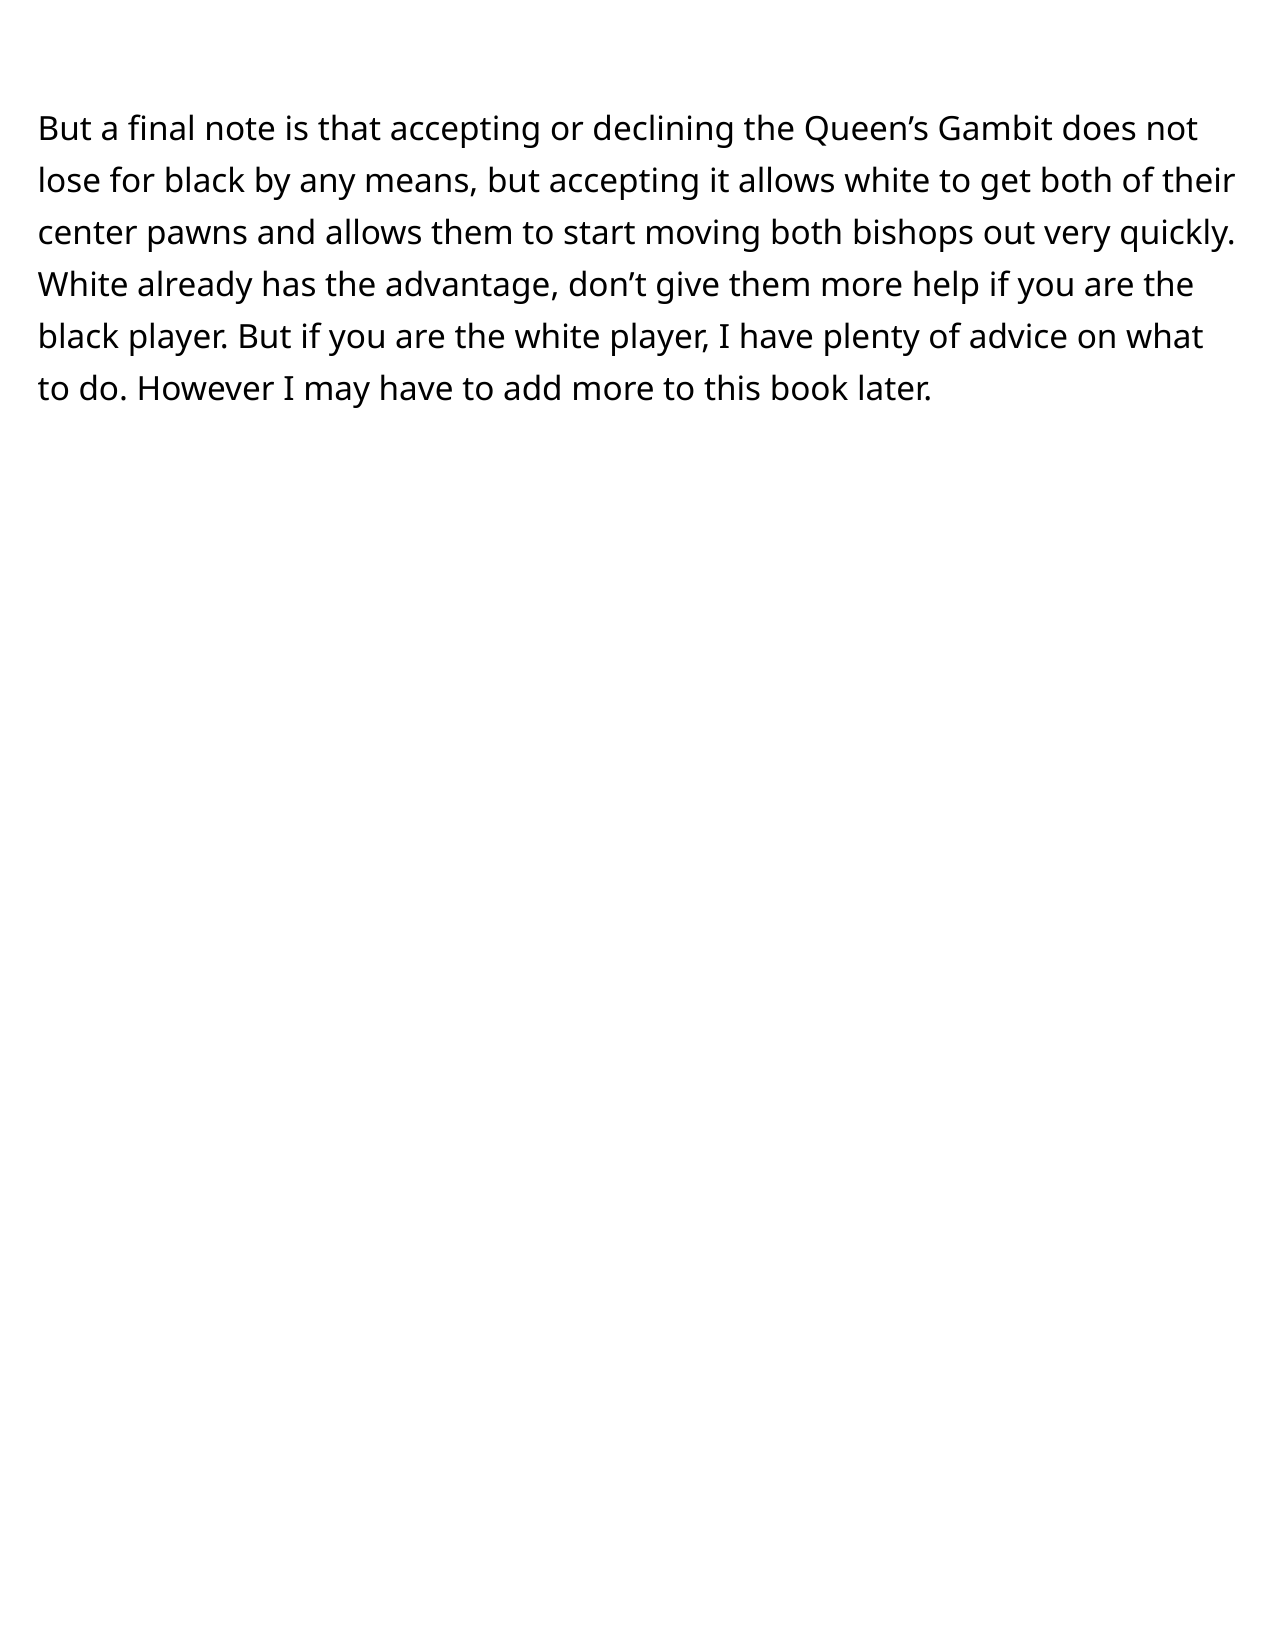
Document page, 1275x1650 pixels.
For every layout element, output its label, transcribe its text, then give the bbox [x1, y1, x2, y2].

text But a final note is that accepting or declining the Queen’s Gambit does not lose for black by any means, but accepting it allows white to get both of their center pawns and allows them to start moving both bishops out very quickly. White already has the advantage, don’t give them more help if you are the black player. But if you are the white player, I have plenty of advice on what to do. However I may have to add more to this book later. [37, 104, 1237, 411]
